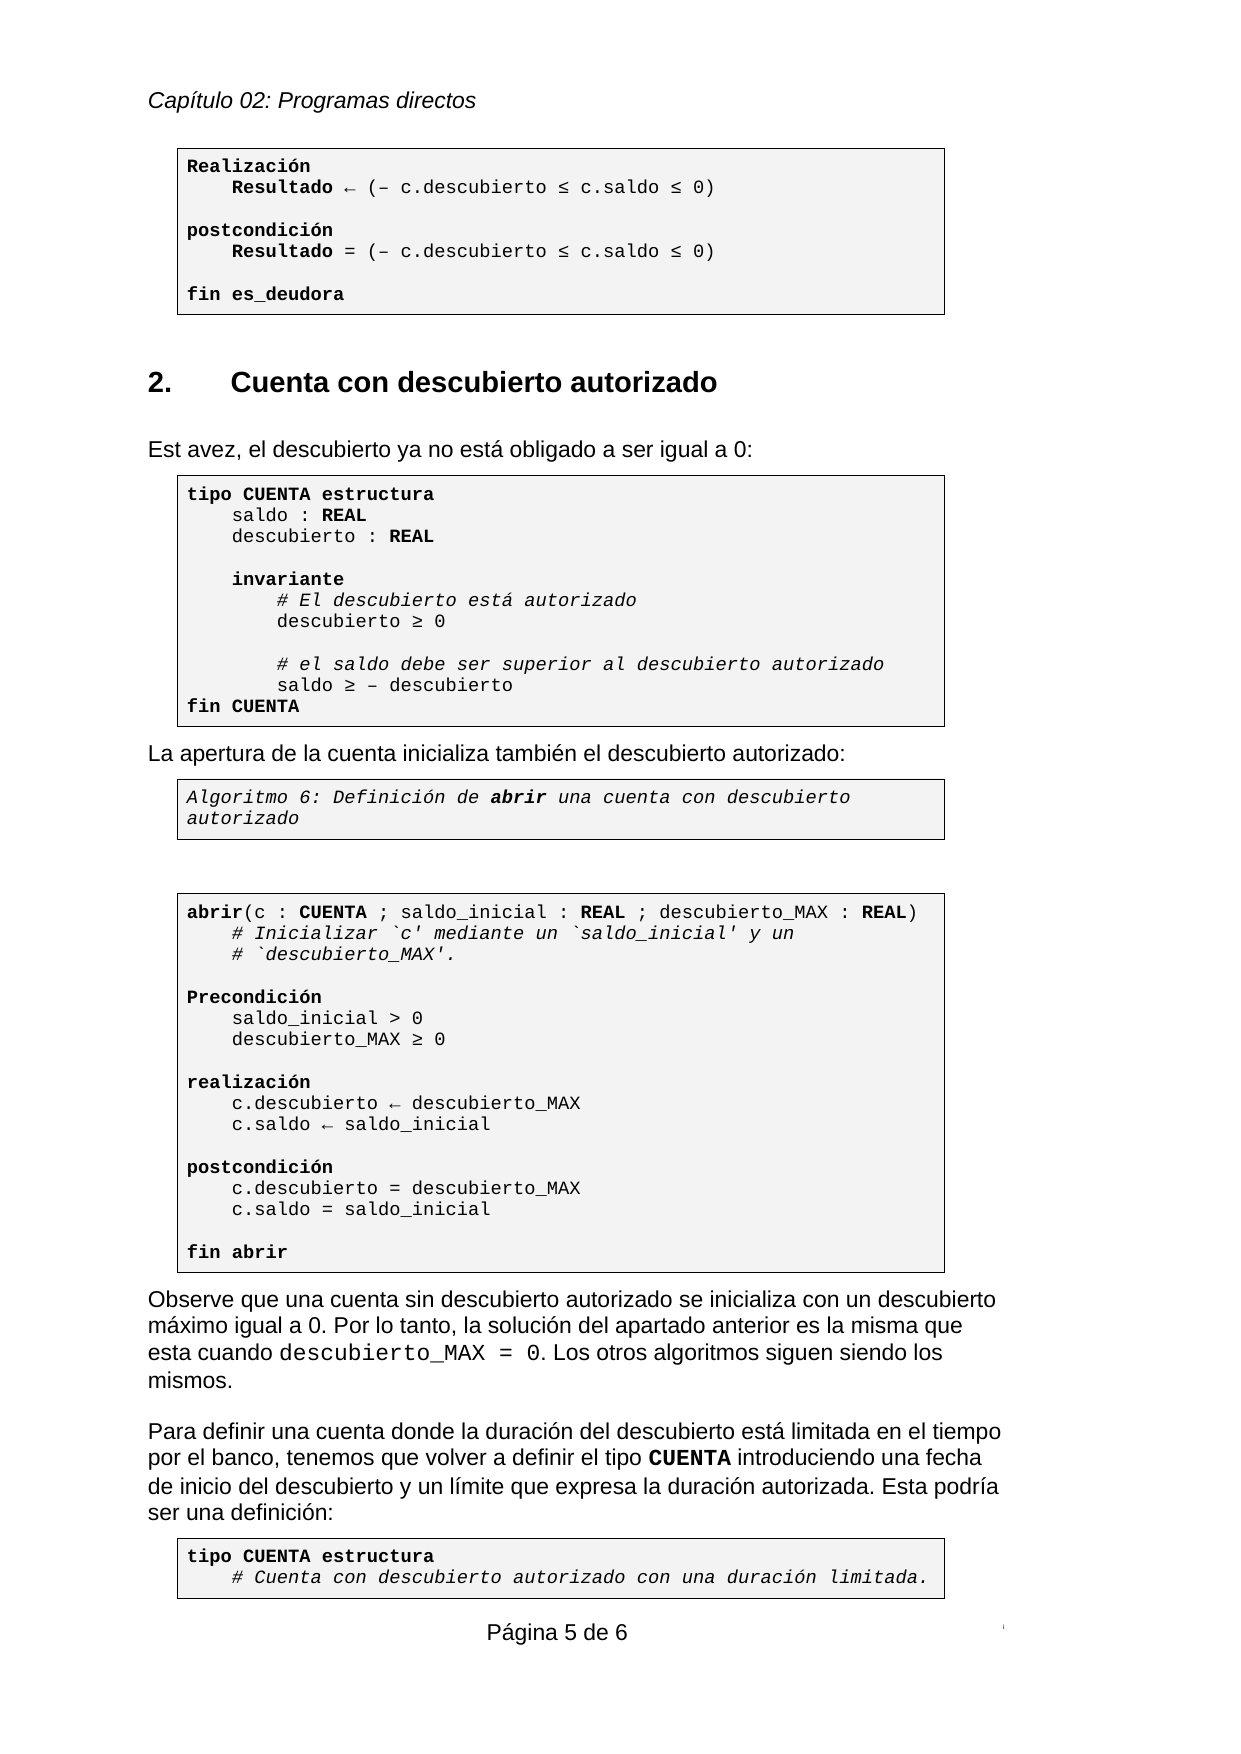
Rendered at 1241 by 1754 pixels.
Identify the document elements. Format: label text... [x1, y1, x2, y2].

text Para definir una cuenta donde la duración del descubierto está limitada en el tiempo por el banco, tenemos que volver a definir el tipo CUENTA introduciendo una fecha de inicio del descubierto y un límite que expresa la duración autorizada. Esta podría ser una definición: [148, 1418, 1004, 1525]
text Observe que una cuenta sin descubierto autorizado se inicializa con un descubierto máximo igual a 0. Por lo tanto, la solución del apartado anterior es la misma que esta cuando descubierto_MAX = 0. Los otros algoritmos siguen siendo los mismos. [148, 1286, 1004, 1393]
text Algoritmo 6: Definición de abrir una cuenta con descubierto autorizado [178, 780, 944, 839]
text La apertura de la cuenta inicializa también el descubierto autorizado: [148, 740, 1004, 766]
subtitle Cuenta con descubierto autorizado [148, 365, 1004, 399]
text tipo CUENTA estructura saldo : REAL descubierto : REAL invariante # El descubierto está autorizado descubierto ≥ 0 # el saldo debe ser superior al descubierto autorizado saldo ≥ – descubierto fin CUENTA [178, 476, 944, 726]
text tipo CUENTA estructura # Cuenta con descubierto autorizado con una duración limitada. [178, 1539, 944, 1598]
text abrir(c : CUENTA ; saldo_inicial : REAL ; descubierto_MAX : REAL) # Inicializar `c' mediante un `saldo_inicial' y un # `descubierto_MAX'. Precondición saldo_inicial > 0 descubierto_MAX ≥ 0 realización c.descubierto ← descubierto_MAX c.saldo ← saldo_inicial postcondición c.descubierto = descubierto_MAX c.saldo = saldo_inicial fin abrir [178, 894, 944, 1272]
text Est avez, el descubierto ya no está obligado a ser igual a 0: [148, 436, 1004, 462]
text Realización Resultado ← (– c.descubierto ≤ c.saldo ≤ 0) postcondición Resultado = (– c.descubierto ≤ c.saldo ≤ 0) fin es_deudora [178, 149, 944, 314]
